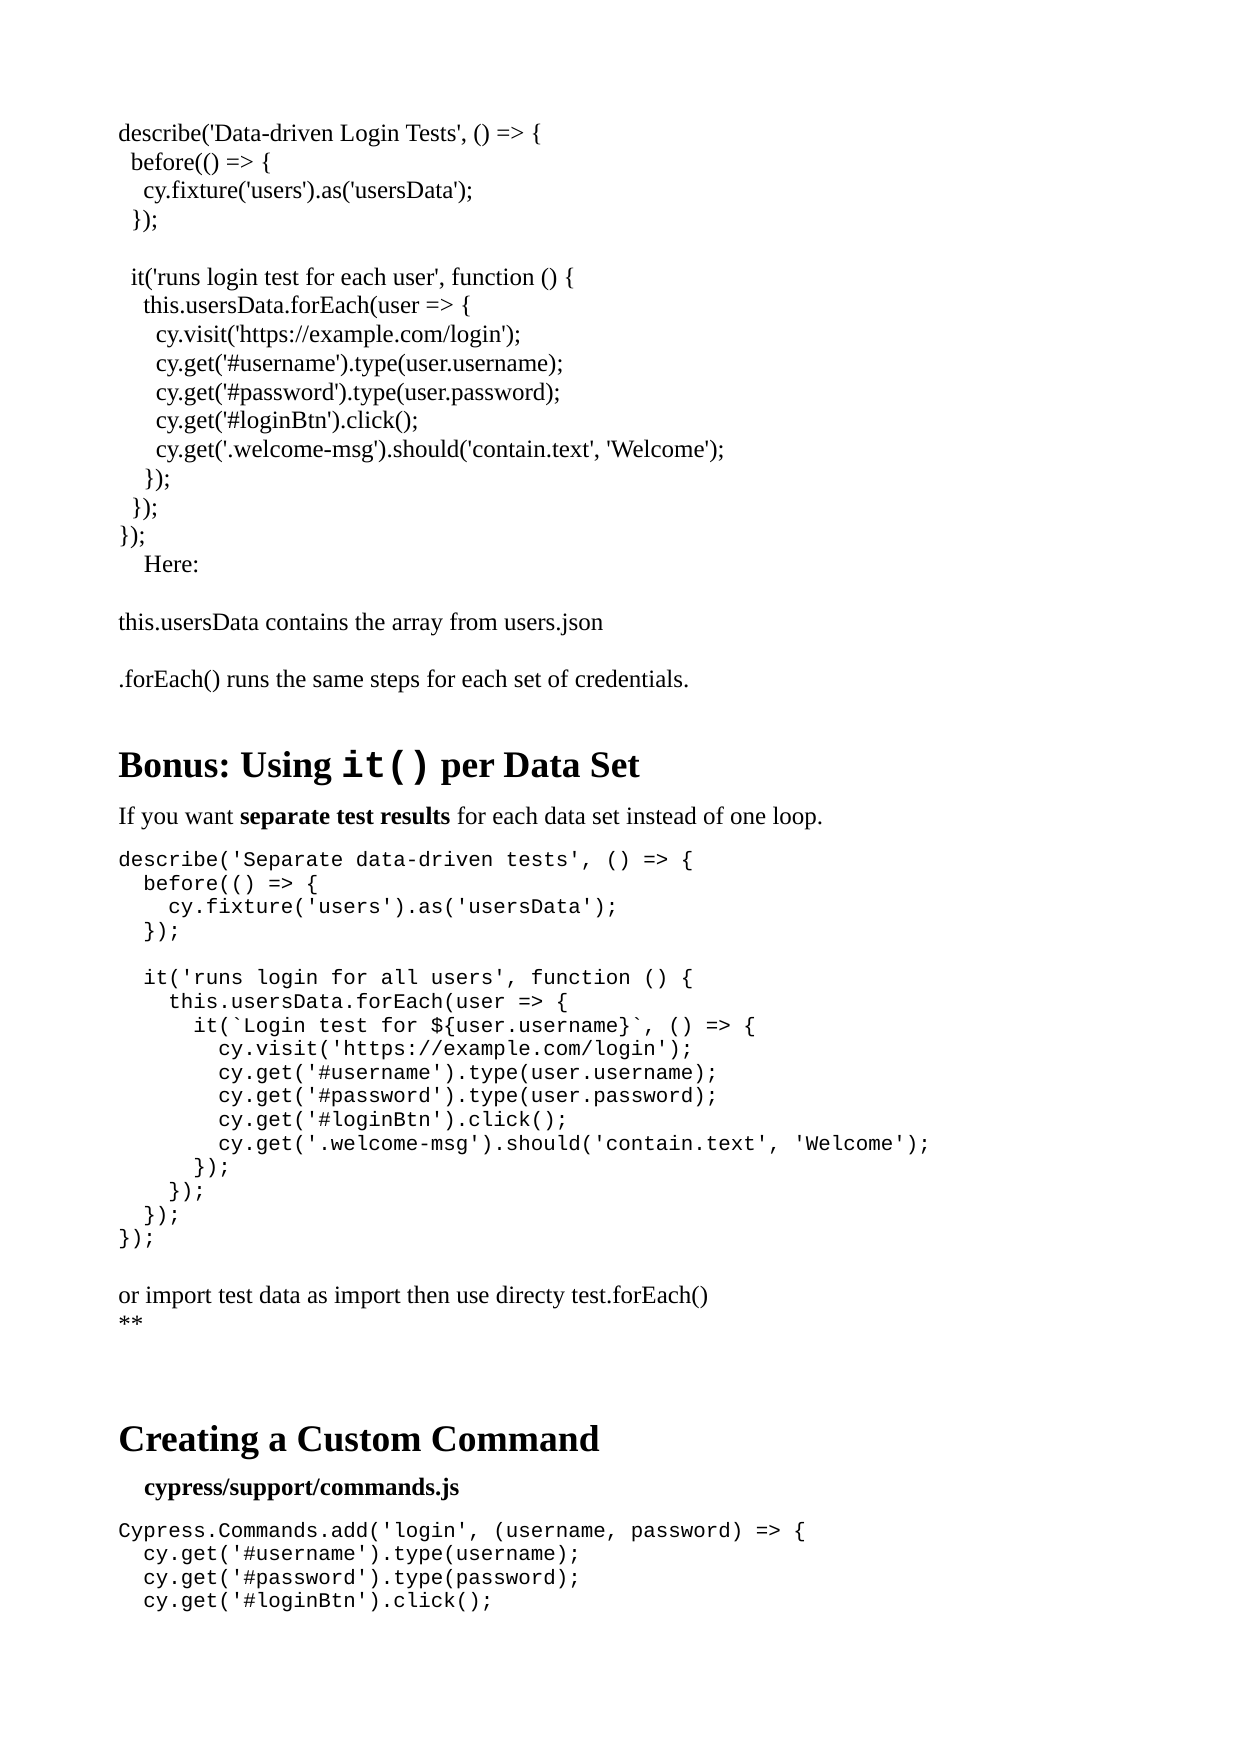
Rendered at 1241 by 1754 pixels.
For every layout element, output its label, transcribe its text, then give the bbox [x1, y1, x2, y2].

text cy.get('.welcome-msg').should('contain.text', 'Welcome'); [118, 434, 1122, 463]
text or import test data as import then use directy test.forEach() [118, 1281, 1122, 1309]
text cy.get('#password').type(password); [118, 1567, 1122, 1591]
text cy.fixture('users').as('usersData'); [118, 896, 1122, 920]
text cy.get('#loginBtn').click(); [118, 1591, 1122, 1614]
text this.usersData contains the array from users.json [118, 607, 1122, 636]
text If you want separate test results for each data set instead of one loop. [118, 801, 1122, 830]
text cy.get('#username').type(username); [118, 1543, 1122, 1567]
text cy.get('#loginBtn').click(); [118, 1109, 1122, 1133]
text Cypress.Commands.add('login', (username, password) => { [118, 1519, 1122, 1543]
text 📄 cypress/support/commands.js [118, 1472, 1122, 1501]
text describe('Separate data-driven tests', () => { [118, 849, 1122, 873]
text ✅ Here: [118, 549, 1122, 578]
text this.usersData.forEach(user => { [118, 991, 1122, 1014]
text }); [118, 920, 1122, 944]
text }); [118, 521, 1122, 549]
text cy.get('#username').type(user.username); [118, 1062, 1122, 1086]
text it('runs login for all users', function () { [118, 967, 1122, 991]
subtitle Creating a Custom Command [118, 1416, 1122, 1459]
text it('runs login test for each user', function () { [118, 262, 1122, 291]
text cy.fixture('users').as('usersData'); [118, 176, 1122, 204]
text }); [118, 204, 1122, 233]
text cy.get('.welcome-msg').should('contain.text', 'Welcome'); [118, 1133, 1122, 1156]
text this.usersData.forEach(user => { [118, 291, 1122, 319]
text }); [118, 492, 1122, 521]
text before(() => { [118, 147, 1122, 176]
text }); [118, 1180, 1122, 1204]
text cy.get('#loginBtn').click(); [118, 406, 1122, 434]
text before(() => { [118, 873, 1122, 896]
text cy.get('#username').type(user.username); [118, 348, 1122, 377]
subtitle Bonus: Using it() per Data Set [118, 743, 1122, 789]
text .forEach() runs the same steps for each set of credentials. [118, 664, 1122, 693]
text cy.visit('https://example.com/login'); [118, 1038, 1122, 1062]
text ** [118, 1309, 1122, 1338]
text }); [118, 1156, 1122, 1180]
text }); [118, 1227, 1122, 1251]
text cy.get('#password').type(user.password); [118, 377, 1122, 406]
text describe('Data-driven Login Tests', () => { [118, 118, 1122, 147]
text }); [118, 1204, 1122, 1227]
text it(`Login test for ${user.username}`, () => { [118, 1014, 1122, 1038]
text cy.visit('https://example.com/login'); [118, 319, 1122, 348]
text cy.get('#password').type(user.password); [118, 1086, 1122, 1109]
text }); [118, 463, 1122, 492]
